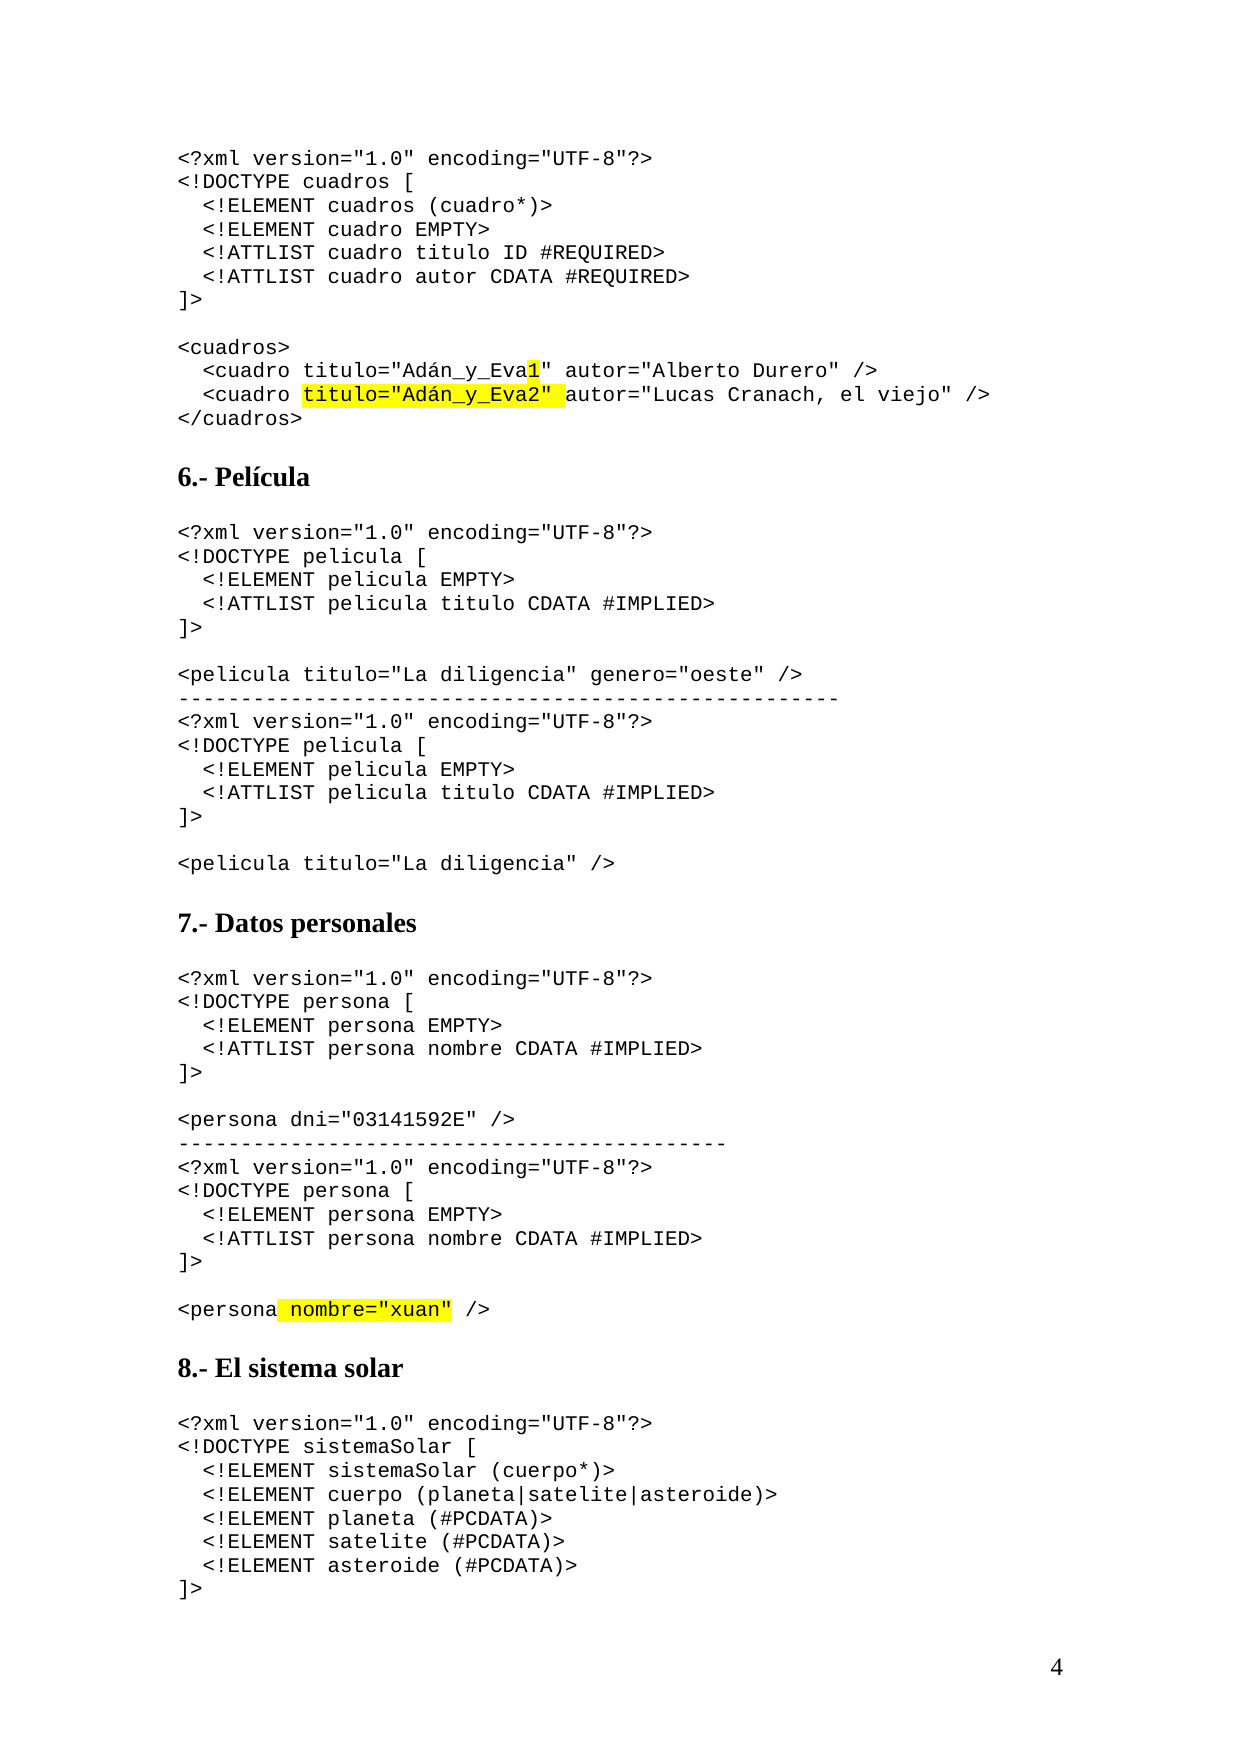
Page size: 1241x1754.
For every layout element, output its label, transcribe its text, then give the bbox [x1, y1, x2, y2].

text <!ATTLIST persona nombre CDATA #IMPLIED> [177, 1228, 1063, 1251]
text <cuadro titulo="Adán_y_Eva1" autor="Alberto Durero" /> [177, 360, 1063, 384]
text <!ELEMENT satelite (#PCDATA)> [177, 1531, 1063, 1555]
text <!DOCTYPE pelicula [ [177, 735, 1063, 758]
text ]> [177, 1062, 1063, 1086]
text <!DOCTYPE persona [ [177, 991, 1063, 1015]
text <!ATTLIST persona nombre CDATA #IMPLIED> [177, 1038, 1063, 1062]
text <persona nombre="xuan" /> [177, 1298, 1063, 1322]
text <!ATTLIST pelicula titulo CDATA #IMPLIED> [177, 593, 1063, 617]
text <!ELEMENT pelicula EMPTY> [177, 758, 1063, 782]
text <!ATTLIST pelicula titulo CDATA #IMPLIED> [177, 782, 1063, 806]
text ]> [177, 1251, 1063, 1275]
text <!ELEMENT pelicula EMPTY> [177, 569, 1063, 593]
text <!ELEMENT asteroide (#PCDATA)> [177, 1555, 1063, 1578]
subtitle 7.- Datos personales [177, 906, 1063, 938]
text <!DOCTYPE sistemaSolar [ [177, 1437, 1063, 1460]
text <?xml version="1.0" encoding="UTF-8"?> [177, 711, 1063, 735]
text <!ELEMENT sistemaSolar (cuerpo*)> [177, 1460, 1063, 1484]
text ]> [177, 289, 1063, 313]
text ----------------------------------------------------- [177, 688, 1063, 711]
text <!ATTLIST cuadro autor CDATA #REQUIRED> [177, 266, 1063, 289]
text <pelicula titulo="La diligencia" genero="oeste" /> [177, 664, 1063, 688]
subtitle 8.- El sistema solar [177, 1351, 1063, 1384]
text <!ELEMENT persona EMPTY> [177, 1015, 1063, 1038]
text <!ELEMENT cuerpo (planeta|satelite|asteroide)> [177, 1484, 1063, 1507]
text <!DOCTYPE persona [ [177, 1180, 1063, 1204]
subtitle 6.- Película [177, 461, 1063, 493]
text <!ELEMENT cuadro EMPTY> [177, 218, 1063, 242]
text <?xml version="1.0" encoding="UTF-8"?> [177, 148, 1063, 171]
text <?xml version="1.0" encoding="UTF-8"?> [177, 1413, 1063, 1437]
text <!ELEMENT cuadros (cuadro*)> [177, 195, 1063, 218]
text </cuadros> [177, 408, 1063, 431]
text -------------------------------------------- [177, 1133, 1063, 1157]
text <!ELEMENT persona EMPTY> [177, 1204, 1063, 1228]
text <cuadros> [177, 337, 1063, 360]
text <!ELEMENT planeta (#PCDATA)> [177, 1507, 1063, 1531]
text <!ATTLIST cuadro titulo ID #REQUIRED> [177, 242, 1063, 266]
text <pelicula titulo="La diligencia" /> [177, 853, 1063, 877]
text ]> [177, 1578, 1063, 1602]
text <?xml version="1.0" encoding="UTF-8"?> [177, 522, 1063, 546]
text <!DOCTYPE cuadros [ [177, 171, 1063, 195]
text <persona dni="03141592E" /> [177, 1109, 1063, 1133]
text ]> [177, 617, 1063, 640]
text <cuadro titulo="Adán_y_Eva2" autor="Lucas Cranach, el viejo" /> [177, 384, 1063, 408]
text <?xml version="1.0" encoding="UTF-8"?> [177, 967, 1063, 991]
text <?xml version="1.0" encoding="UTF-8"?> [177, 1157, 1063, 1180]
text ]> [177, 806, 1063, 829]
text <!DOCTYPE pelicula [ [177, 546, 1063, 569]
